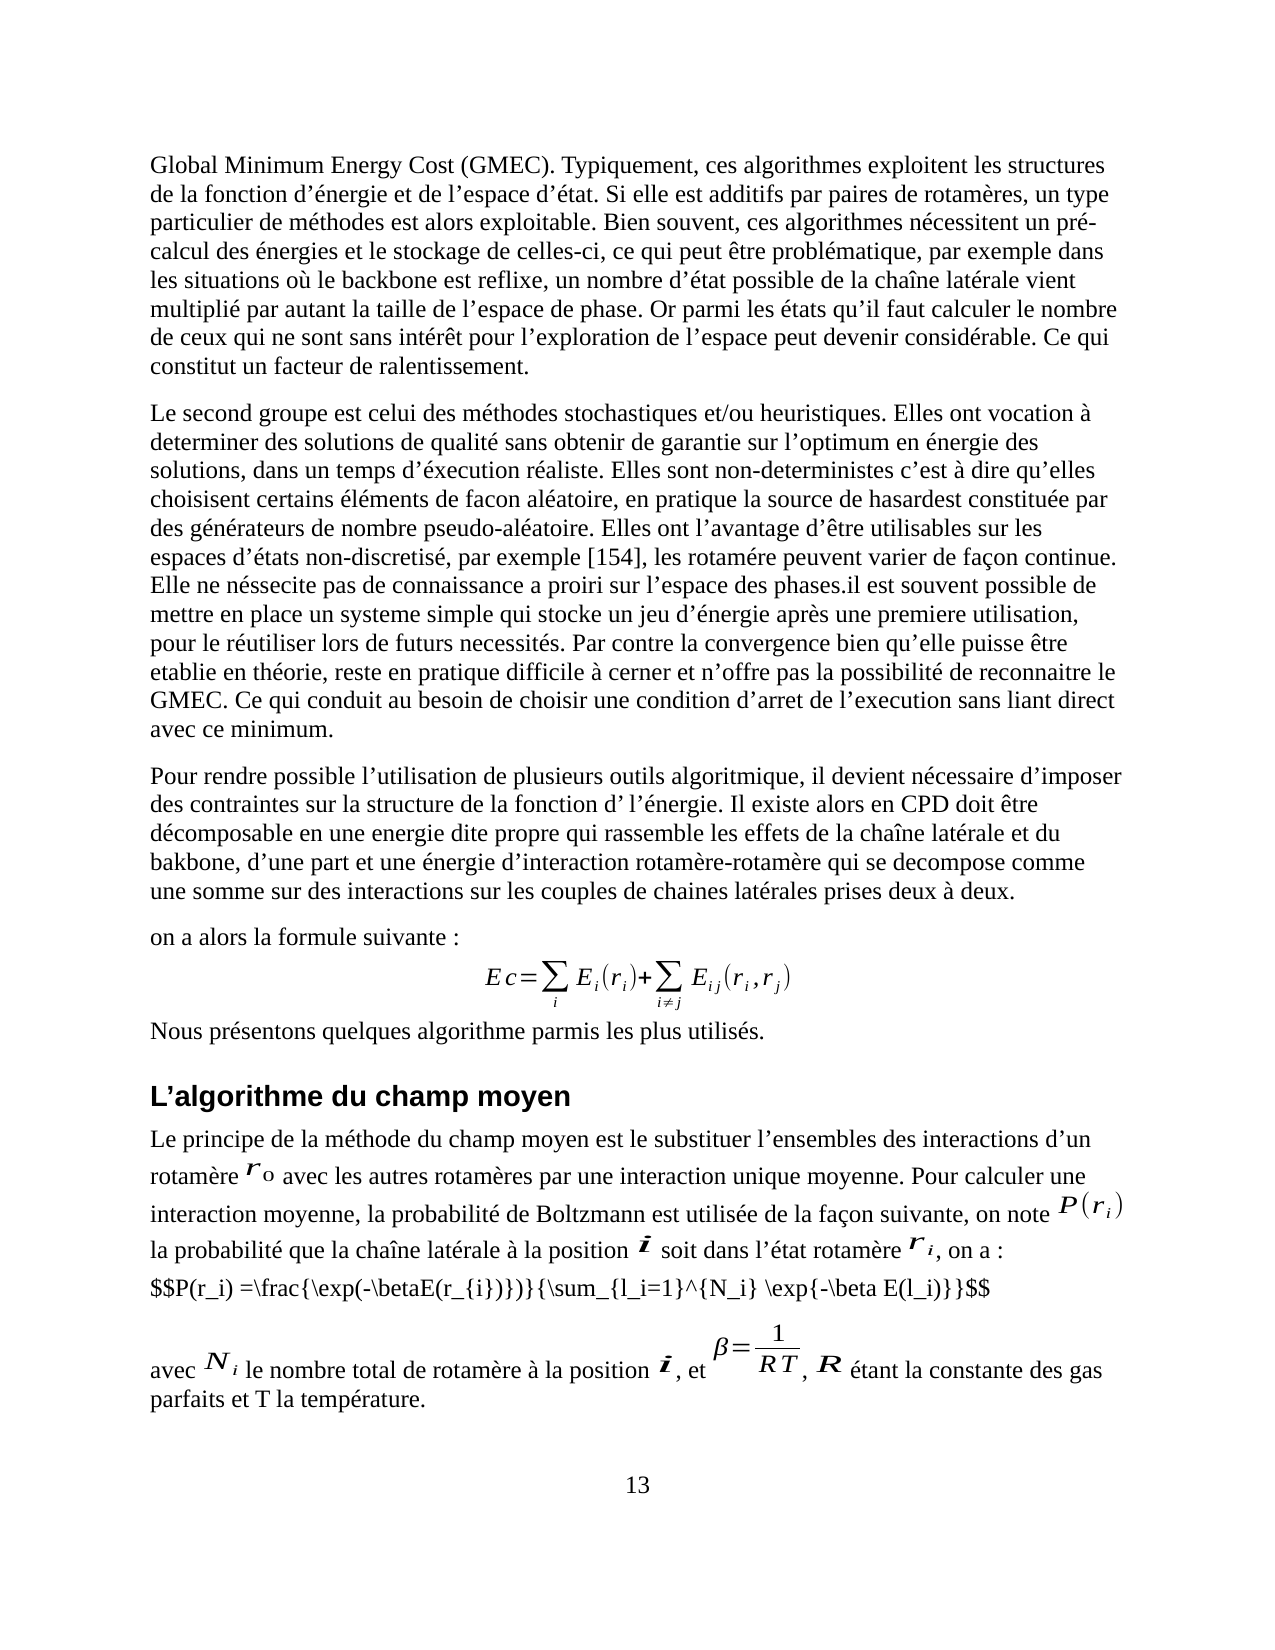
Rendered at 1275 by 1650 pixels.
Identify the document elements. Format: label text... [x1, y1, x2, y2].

text Pour rendre possible l’utilisation de plusieurs outils algoritmique, il devient nécessaire d’imposer des contraintes sur la structure de la fonction d’ l’énergie. Il existe alors en CPD doit être décomposable en une energie dite propre qui rassemble les effets de la chaîne latérale et du bakbone, d’une part et une énergie d’interaction rotamère-rotamère qui se decompose comme une somme sur des interactions sur les couples de chaines latérales prises deux à deux. [150, 761, 1125, 904]
text Global Minimum Energy Cost (GMEC). Typiquement, ces algorithmes exploitent les structures de la fonction d’énergie et de l’espace d’état. Si elle est additifs par paires de rotamères, un type particulier de méthodes est alors exploitable. Bien souvent, ces algorithmes nécessitent un pré-calcul des énergies et le stockage de celles-ci, ce qui peut être problématique, par exemple dans les situations où le backbone est reflixe, un nombre d’état possible de la chaîne latérale vient multiplié par autant la taille de l’espace de phase. Or parmi les états qu’il faut calculer le nombre de ceux qui ne sont sans intérêt pour l’exploration de l’espace peut devenir considérable. Ce qui constitut un facteur de ralentissement. [150, 150, 1125, 380]
text Nous présentons quelques algorithme parmis les plus utilisés. [150, 1016, 1125, 1044]
text Le second groupe est celui des méthodes stochastiques et/ou heuristiques. Elles ont vocation à determiner des solutions de qualité sans obtenir de garantie sur l’optimum en énergie des solutions, dans un temps d’éxecution réaliste. Elles sont non-deterministes c’est à dire qu’elles choisisent certains éléments de facon aléatoire, en pratique la source de hasardest constituée par des générateurs de nombre pseudo-aléatoire. Elles ont l’avantage d’être utilisables sur les espaces d’états non-discretisé, par exemple [154], les rotamére peuvent varier de façon continue. Elle ne néssecite pas de connaissance a proiri sur l’espace des phases.il est souvent possible de mettre en place un systeme simple qui stocke un jeu d’énergie après une premiere utilisation, pour le réutiliser lors de futurs necessités. Par contre la convergence bien qu’elle puisse être etablie en théorie, reste en pratique difficile à cerner et n’offre pas la possibilité de reconnaitre le GMEC. Ce qui conduit au besoin de choisir une condition d’arret de l’execution sans liant direct avec ce minimum. [150, 398, 1125, 743]
subtitle L’algorithme du champ moyen [150, 1078, 1125, 1112]
text on a alors la formule suivante : [150, 922, 1125, 951]
text Le principe de la méthode du champ moyen est le substituer l’ensembles des interactions d’un rotamère avec les autres rotamères par une interaction unique moyenne. Pour calculer une interaction moyenne, la probabilité de Boltzmann est utilisée de la façon suivante, on note la probabilité que la chaîne latérale à la position soit dans l’état rotamère , on a : [150, 1124, 1125, 1264]
text avec le nombre total de rotamère à la position , et , étant la constante des gas parfaits et T la température. [150, 1320, 1125, 1413]
text $$P(r_i) =\frac{\exp(-\betaE(r_{i})})}{\sum_{l_i=1}^{N_i} \exp{-\beta E(l_i)}}$$ [150, 1273, 1125, 1302]
